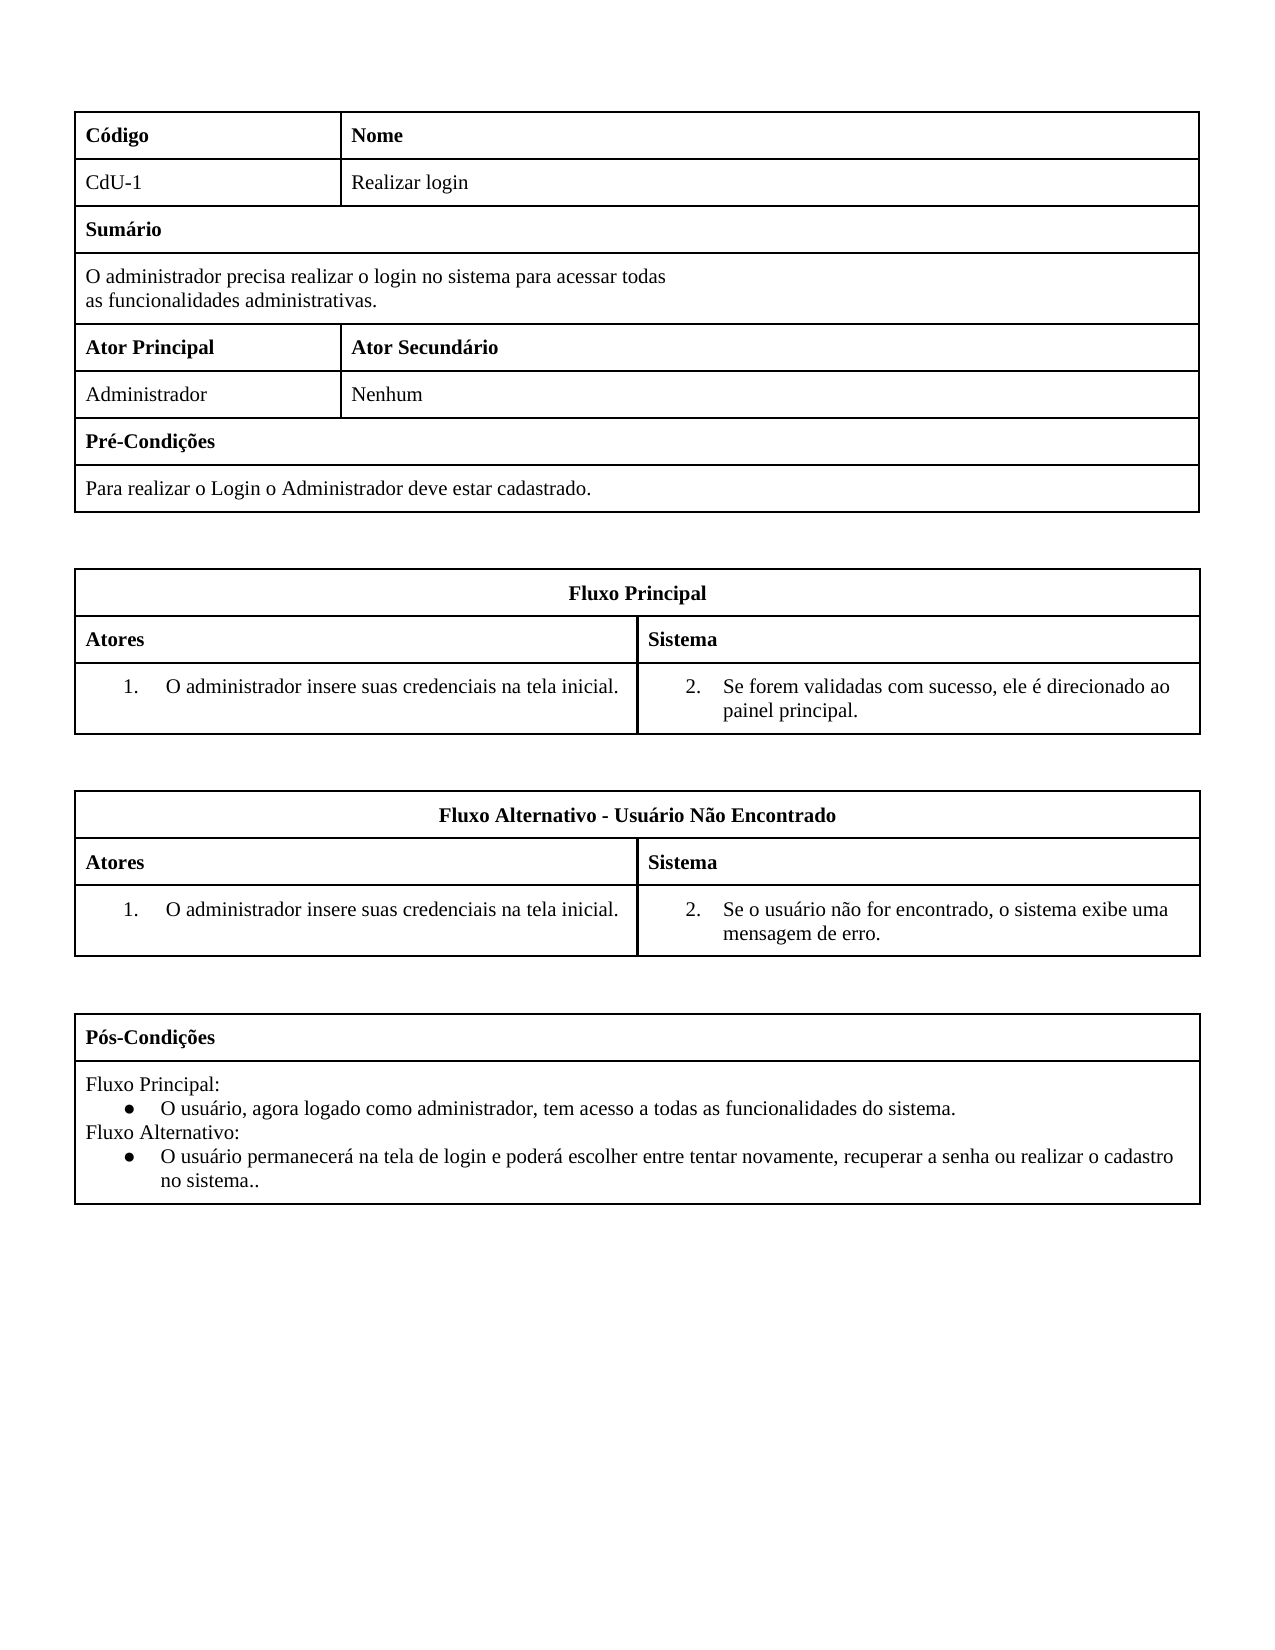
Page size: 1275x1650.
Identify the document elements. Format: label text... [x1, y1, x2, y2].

table_cell O administrador precisa realizar o login no sistema para acessar todas as funcionalidades administrativas. [76, 254, 1198, 323]
table_cell Sumário [76, 207, 1198, 252]
table_cell Sistema [639, 839, 1199, 884]
table_header Fluxo Principal [76, 570, 1199, 615]
table_header Fluxo Alternativo - Usuário Não Encontrado [76, 792, 1199, 837]
table_cell O administrador insere suas credenciais na tela inicial. [76, 664, 636, 733]
table_cell Ator Principal [76, 325, 340, 370]
table_cell Ator Secundário [342, 325, 1198, 370]
table_cell Sistema [639, 617, 1199, 662]
table_cell O administrador insere suas credenciais na tela inicial. [76, 886, 636, 955]
table_header Código [76, 113, 340, 158]
table_cell Atores [76, 617, 636, 662]
table_cell Pré-Condições [76, 419, 1198, 464]
table_cell Para realizar o Login o Administrador deve estar cadastrado. [76, 466, 1198, 511]
table_cell Atores [76, 839, 636, 884]
table_cell Realizar login [342, 160, 1198, 205]
table_header Pós-Condições [76, 1015, 1199, 1059]
table_header Nome [342, 113, 1198, 158]
table_cell Nenhum [342, 372, 1198, 417]
table_cell Se forem validadas com sucesso, ele é direcionado ao painel principal. [639, 664, 1199, 733]
table_cell Se o usuário não for encontrado, o sistema exibe uma mensagem de erro. [639, 886, 1199, 955]
table_cell CdU-1 [76, 160, 340, 205]
table_cell Fluxo Principal: O usuário, agora logado como administrador, tem acesso a todas as funcionalidades do sistema. Fluxo Alternativo: O usuário permanecerá na tela de login e poderá escolher entre tentar novamente, recuperar a senha ou realizar o cadastro no sistema.. [76, 1062, 1199, 1203]
table_cell Administrador [76, 372, 340, 417]
